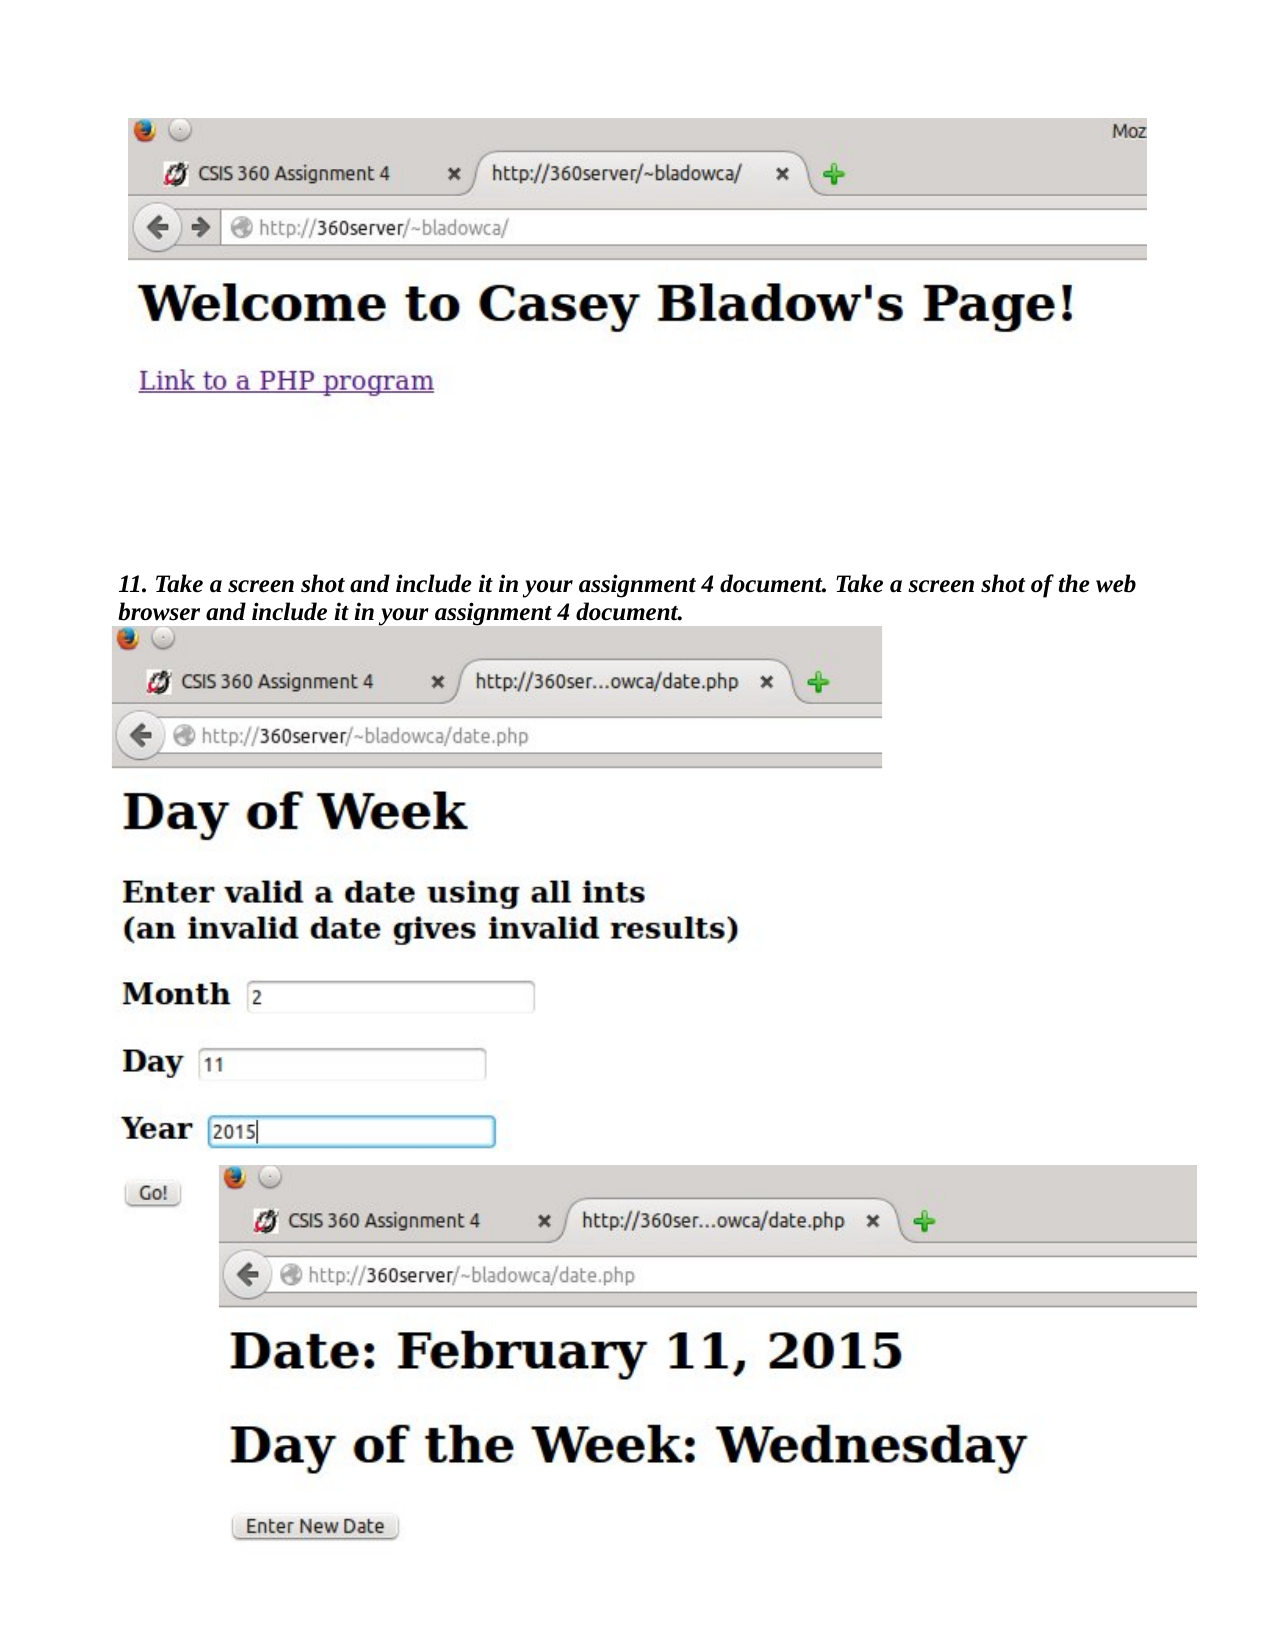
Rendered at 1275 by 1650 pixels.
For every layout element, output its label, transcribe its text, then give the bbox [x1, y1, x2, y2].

text 11. Take a screen shot and include it in your assignment 4 document. Take a screen shot of the web browser and include it in your assignment 4 document. [118, 569, 1157, 626]
picture [128, 118, 1147, 540]
picture [111, 626, 1197, 1643]
